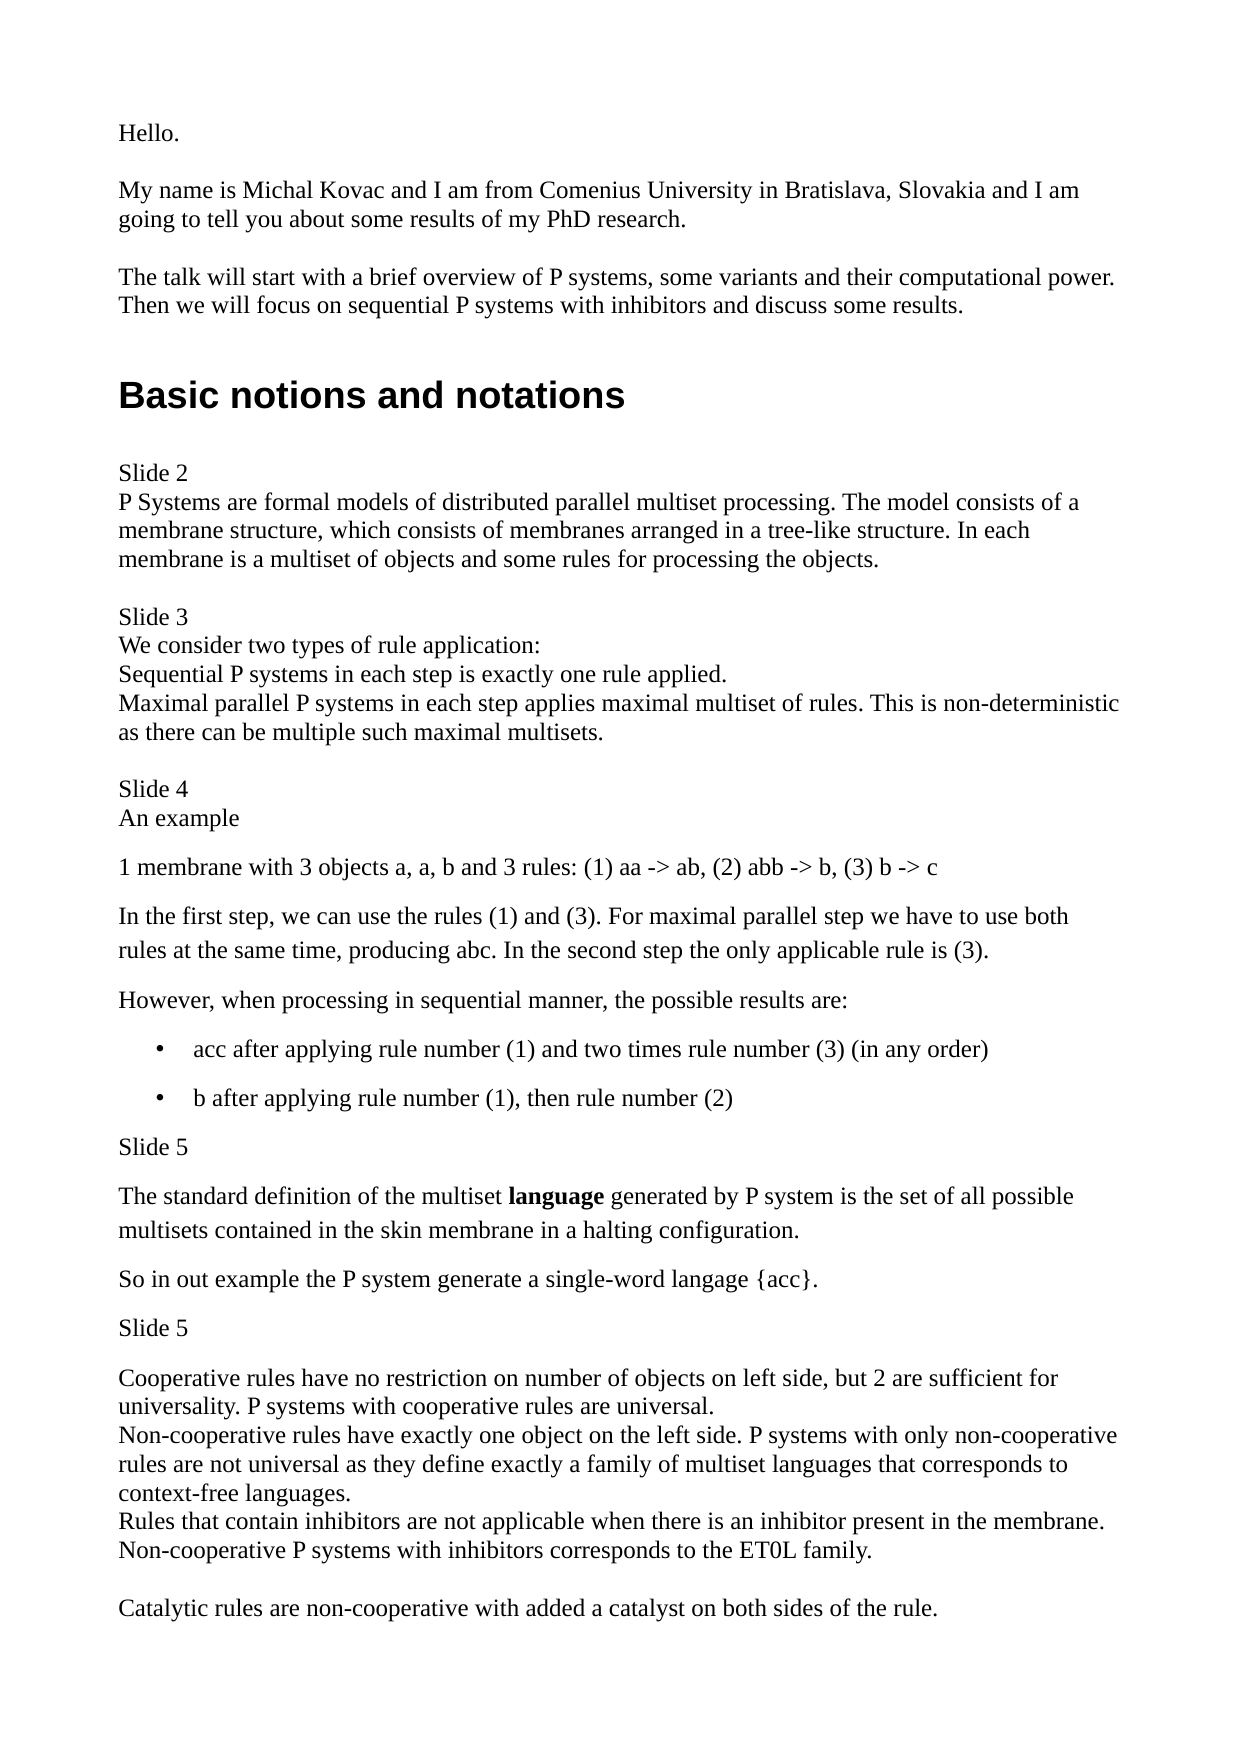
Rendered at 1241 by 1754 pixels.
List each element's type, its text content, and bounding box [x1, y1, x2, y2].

text Cooperative rules have no restriction on number of objects on left side, but 2 are sufficient for universality. P systems with cooperative rules are universal. [118, 1363, 1122, 1420]
subtitle Basic notions and notations [118, 373, 1122, 417]
text Slide 5 [118, 1132, 1122, 1161]
text Non-cooperative P systems with inhibitors corresponds to the ET0L family. [118, 1535, 1122, 1564]
text Catalytic rules are non-cooperative with added a catalyst on both sides of the rule. [118, 1593, 1122, 1621]
text So in out example the P system generate a single-word langage {acc}. [118, 1264, 1122, 1293]
text Non-cooperative rules have exactly one object on the left side. P systems with only non-cooperative rules are not universal as they define exactly a family of multiset languages that corresponds to context-free languages. [118, 1420, 1122, 1506]
text The standard definition of the multiset language generated by P system is the set of all possible multisets contained in the skin membrane in a halting configuration. [118, 1181, 1122, 1244]
text An example [118, 803, 1122, 832]
text Slide 5 [118, 1313, 1122, 1342]
text The talk will start with a brief overview of P systems, some variants and their computational power. Then we will focus on sequential P systems with inhibitors and discuss some results. [118, 262, 1122, 319]
text Sequential P systems in each step is exactly one rule applied. [118, 659, 1122, 688]
text Slide 3 [118, 602, 1122, 631]
text Rules that contain inhibitors are not applicable when there is an inhibitor present in the membrane. [118, 1506, 1122, 1535]
text 1 membrane with 3 objects a, a, b and 3 rules: (1) aa -> ab, (2) abb -> b, (3) b -> c [118, 852, 1122, 881]
list acc after applying rule number (1) and two times rule number (3) (in any order) [156, 1034, 1122, 1062]
text P Systems are formal models of distributed parallel multiset processing. The model consists of a membrane structure, which consists of membranes arranged in a tree-like structure. In each membrane is a multiset of objects and some rules for processing the objects. [118, 487, 1122, 573]
text Maximal parallel P systems in each step applies maximal multiset of rules. This is non-deterministic as there can be multiple such maximal multisets. [118, 688, 1122, 746]
text However, when processing in sequential manner, the possible results are: [118, 985, 1122, 1013]
text Slide 2 [118, 458, 1122, 487]
text Hello. [118, 118, 1122, 147]
text We consider two types of rule application: [118, 631, 1122, 659]
list b after applying rule number (1), then rule number (2) [156, 1083, 1122, 1112]
text In the first step, we can use the rules (1) and (3). For maximal parallel step we have to use both rules at the same time, producing abc. In the second step the only applicable rule is (3). [118, 901, 1122, 964]
text Slide 4 [118, 774, 1122, 803]
text My name is Michal Kovac and I am from Comenius University in Bratislava, Slovakia and I am going to tell you about some results of my PhD research. [118, 176, 1122, 233]
